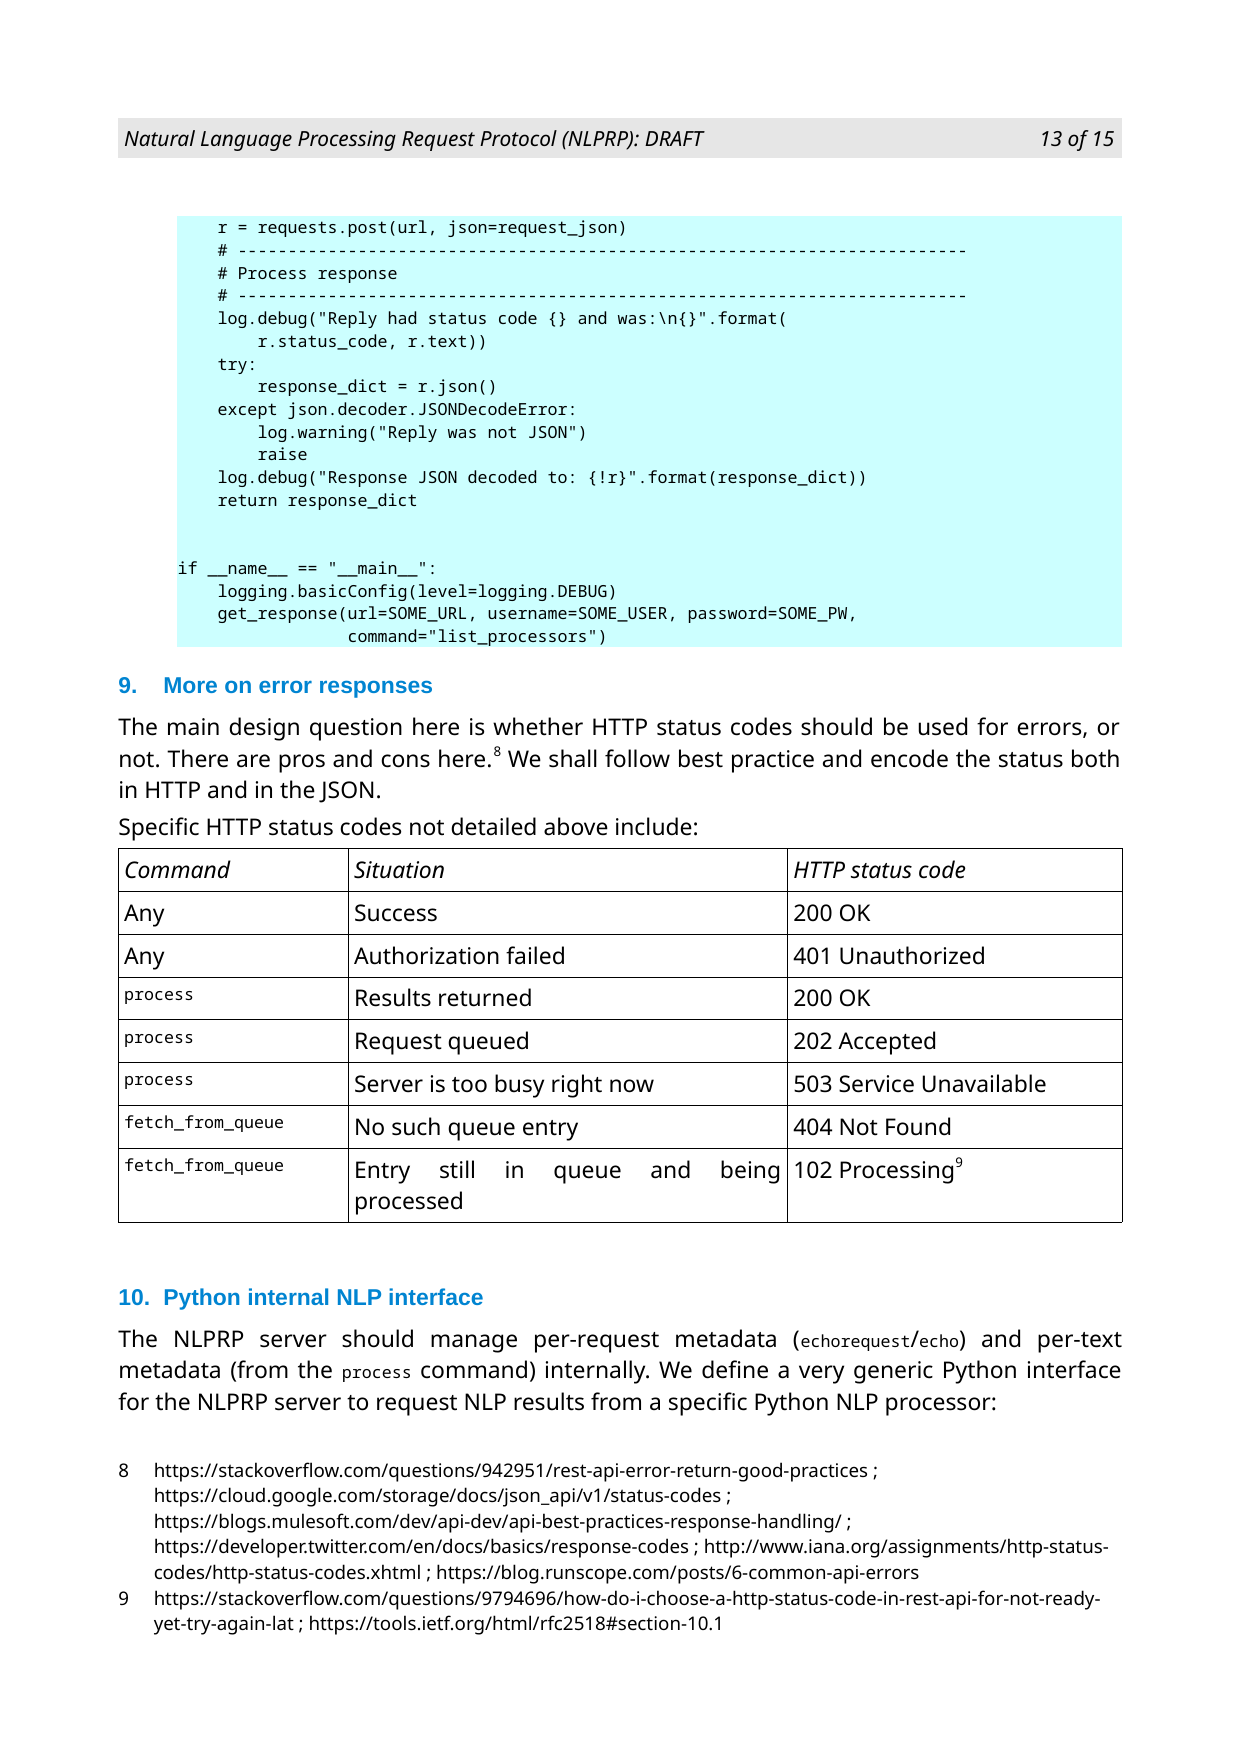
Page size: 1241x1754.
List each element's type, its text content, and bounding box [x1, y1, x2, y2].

text r = requests.post(url, json=request_json) [177, 216, 1122, 239]
table_header Situation [349, 849, 787, 891]
subtitle Python internal NLP interface [118, 1284, 1122, 1311]
text try: [177, 352, 1122, 375]
text The main design question here is whether HTTP status codes should be used for errors, or not. There are pros and cons here. We shall follow best practice and encode the status both in HTTP and in the JSON. [118, 711, 1122, 805]
text log.debug("Response JSON decoded to: {!r}".format(response_dict)) [177, 466, 1122, 488]
subtitle More on error responses [118, 672, 1122, 699]
table_cell Authorization failed [349, 935, 787, 977]
text # ------------------------------------------------------------------------- [177, 284, 1122, 307]
table_cell process [119, 978, 348, 1019]
table_cell 200 OK [788, 892, 1122, 934]
table_cell fetch_from_queue [119, 1106, 348, 1148]
table_header Command [119, 849, 348, 891]
table_cell Results returned [349, 978, 787, 1019]
table_cell Success [349, 892, 787, 934]
text r.status_code, r.text)) [177, 329, 1122, 352]
text log.warning("Reply was not JSON") [177, 420, 1122, 443]
table_cell Entry still in queue and being processed [349, 1149, 787, 1222]
text return response_dict [177, 488, 1122, 511]
text response_dict = r.json() [177, 375, 1122, 398]
text if __name__ == "__main__": [177, 557, 1122, 579]
text Specific HTTP status codes not detailed above include: [118, 811, 1122, 842]
text The NLPRP server should manage per-request metadata (echorequest/echo) and per-text metadata (from the process command) internally. We define a very generic Python interface for the NLPRP server to request NLP results from a specific Python NLP processor: [118, 1323, 1122, 1417]
text logging.basicConfig(level=logging.DEBUG) [177, 579, 1122, 602]
table_cell 401 Unauthorized [788, 935, 1122, 977]
text # Process response [177, 261, 1122, 284]
table_cell No such queue entry [349, 1106, 787, 1148]
table_cell 202 Accepted [788, 1020, 1122, 1062]
text log.debug("Reply had status code {} and was:\n{}".format( [177, 307, 1122, 329]
table_cell process [119, 1020, 348, 1062]
table_cell Server is too busy right now [349, 1063, 787, 1105]
text except json.decoder.JSONDecodeError: [177, 398, 1122, 420]
table_cell Request queued [349, 1020, 787, 1062]
text command="list_processors") [177, 625, 1122, 647]
text get_response(url=SOME_URL, username=SOME_USER, password=SOME_PW, [177, 602, 1122, 625]
table_cell 404 Not Found [788, 1106, 1122, 1148]
table_cell process [119, 1063, 348, 1105]
table_header HTTP status code [788, 849, 1122, 891]
table_cell 200 OK [788, 978, 1122, 1019]
table_cell Any [119, 892, 348, 934]
table_cell Any [119, 935, 348, 977]
text https://stackoverflow.com/questions/942951/rest-api-error-return-good-practices ; https://cloud.google.com/storage/docs/json_api/v1/status-codes ; https://blogs.mulesoft.com/dev/api-dev/api-best-practices-response-handling/ ; https://developer.twitter.com/en/docs/basics/response-codes ; http://www.iana.org/assignments/http-status-codes/http-status-codes.xhtml ; https://blog.runscope.com/posts/6-common-api-errors [118, 1457, 1122, 1585]
text # ------------------------------------------------------------------------- [177, 239, 1122, 261]
table_cell 503 Service Unavailable [788, 1063, 1122, 1105]
table_cell fetch_from_queue [119, 1149, 348, 1222]
table_cell 102 Processing [788, 1149, 1122, 1222]
text raise [177, 443, 1122, 466]
